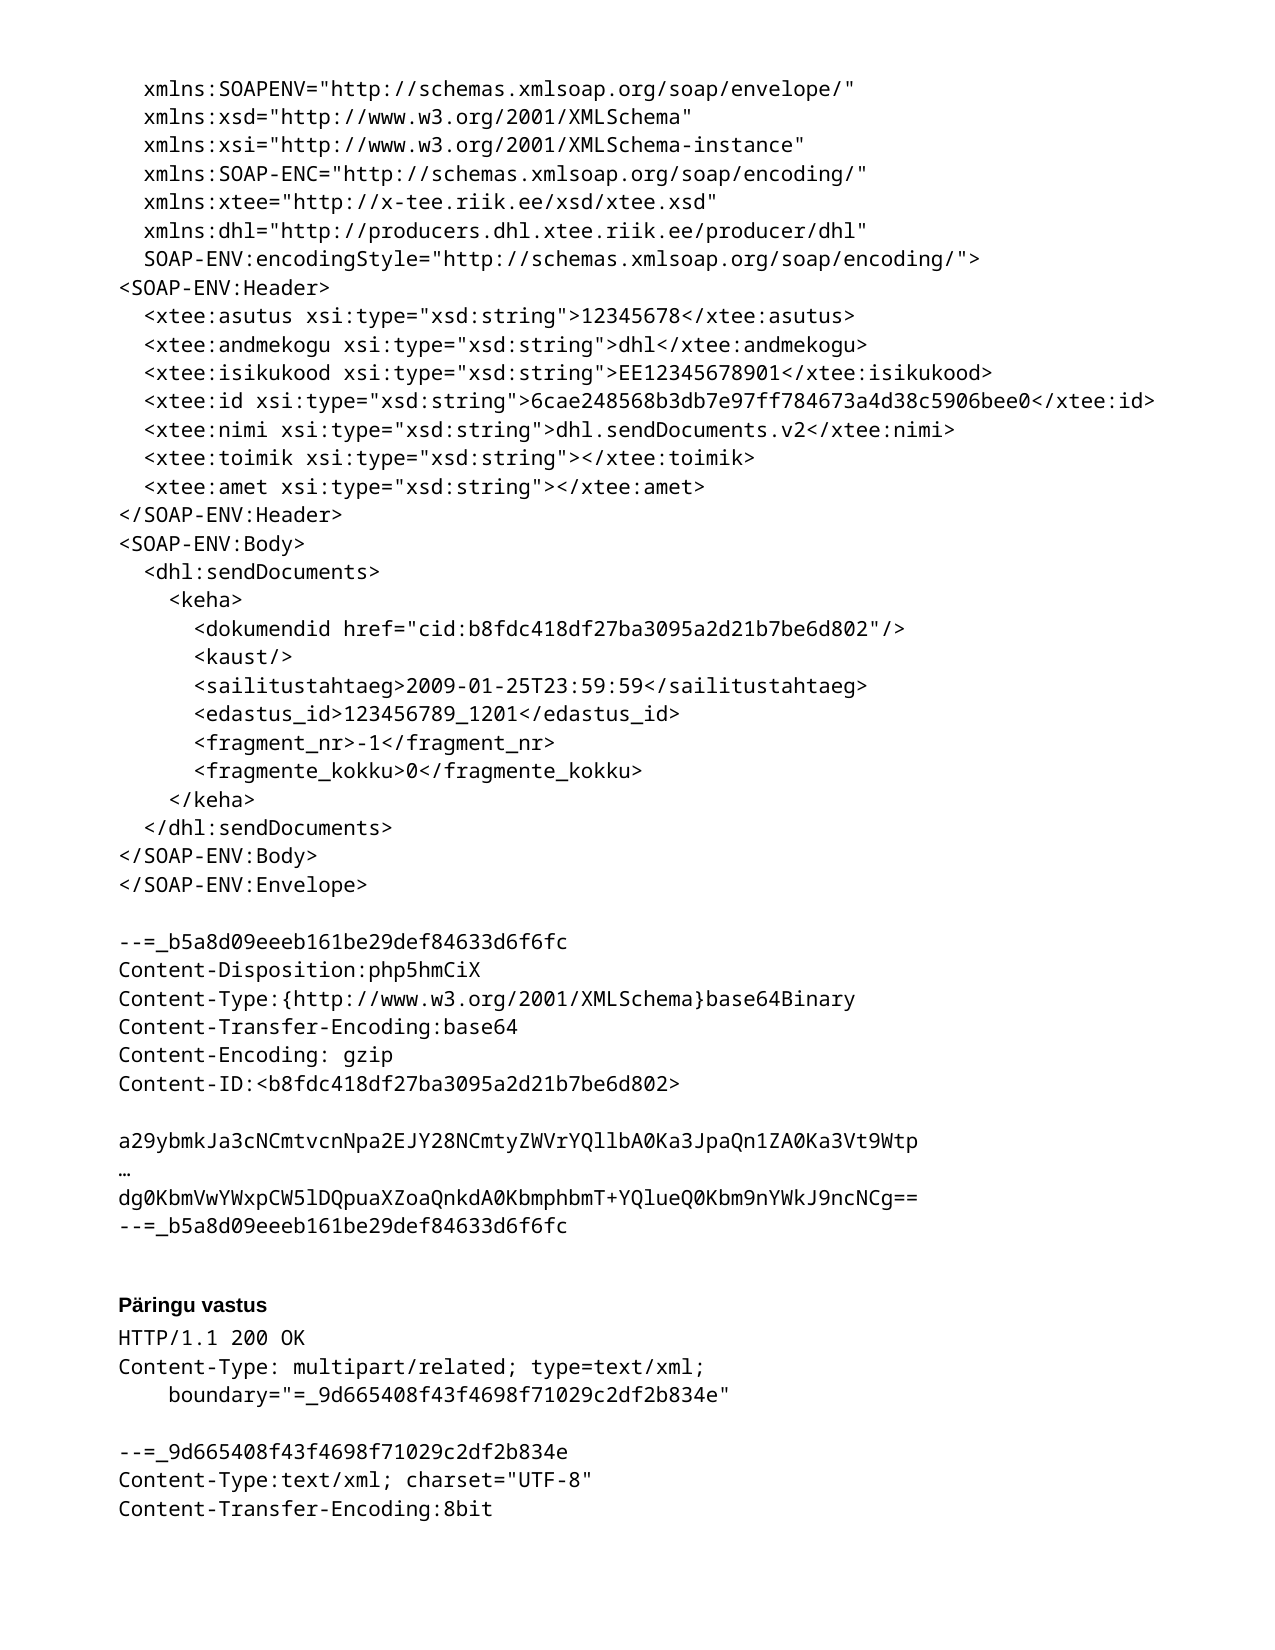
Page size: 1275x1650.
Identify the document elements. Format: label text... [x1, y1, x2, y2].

text xmlns:SOAPENV="http://schemas.xmlsoap.org/soap/envelope/" [118, 74, 1157, 102]
text <xtee:andmekogu xsi:type="xsd:string">dhl</xtee:andmekogu> [118, 330, 1157, 358]
text <fragment_nr>-1</fragment_nr> [118, 728, 1157, 756]
text <xtee:nimi xsi:type="xsd:string">dhl.sendDocuments.v2</xtee:nimi> [118, 415, 1157, 443]
text --=_9d665408f43f4698f71029c2df2b834e [118, 1437, 1157, 1466]
text Content-Encoding: gzip [118, 1041, 1157, 1069]
text </dhl:sendDocuments> [118, 813, 1157, 842]
text <xtee:amet xsi:type="xsd:string"></xtee:amet> [118, 472, 1157, 500]
text xmlns:xsd="http://www.w3.org/2001/XMLSchema" [118, 102, 1157, 131]
text <kaust/> [118, 642, 1157, 671]
text xmlns:xsi="http://www.w3.org/2001/XMLSchema-instance" [118, 131, 1157, 159]
text <SOAP-ENV:Header> [118, 273, 1157, 301]
text xmlns:SOAP-ENC="http://schemas.xmlsoap.org/soap/encoding/" [118, 159, 1157, 187]
text Content-Disposition:php5hmCiX [118, 955, 1157, 984]
text </keha> [118, 785, 1157, 813]
text Content-Transfer-Encoding:8bit [118, 1494, 1157, 1522]
text <xtee:toimik xsi:type="xsd:string"></xtee:toimik> [118, 443, 1157, 472]
text </SOAP-ENV:Envelope> [118, 870, 1157, 898]
text <edastus_id>123456789_1201</edastus_id> [118, 699, 1157, 728]
text boundary="=_9d665408f43f4698f71029c2df2b834e" [118, 1380, 1157, 1409]
text … [118, 1154, 1157, 1183]
text --=_b5a8d09eeeb161be29def84633d6f6fc [118, 1211, 1157, 1240]
text Content-Type:{http://www.w3.org/2001/XMLSchema}base64Binary [118, 984, 1157, 1012]
text Content-ID:<b8fdc418df27ba3095a2d21b7be6d802> [118, 1069, 1157, 1097]
text Content-Transfer-Encoding:base64 [118, 1012, 1157, 1041]
subtitle Päringu vastus [118, 1293, 1157, 1317]
text SOAP-ENV:encodingStyle="http://schemas.xmlsoap.org/soap/encoding/"> [118, 244, 1157, 273]
text <sailitustahtaeg>2009-01-25T23:59:59</sailitustahtaeg> [118, 671, 1157, 699]
text <xtee:asutus xsi:type="xsd:string">12345678</xtee:asutus> [118, 301, 1157, 330]
text --=_b5a8d09eeeb161be29def84633d6f6fc [118, 927, 1157, 955]
text </SOAP-ENV:Header> [118, 500, 1157, 529]
text Content-Type:text/xml; charset="UTF-8" [118, 1466, 1157, 1494]
text <xtee:id xsi:type="xsd:string">6cae248568b3db7e97ff784673a4d38c5906bee0</xtee:id> [118, 387, 1157, 415]
text <xtee:isikukood xsi:type="xsd:string">EE12345678901</xtee:isikukood> [118, 358, 1157, 387]
text <keha> [118, 586, 1157, 614]
text <fragmente_kokku>0</fragmente_kokku> [118, 756, 1157, 785]
text </SOAP-ENV:Body> [118, 842, 1157, 870]
text <dhl:sendDocuments> [118, 557, 1157, 586]
text HTTP/1.1 200 OK [118, 1323, 1157, 1352]
text a29ybmkJa3cNCmtvcnNpa2EJY28NCmtyZWVrYQllbA0Ka3JpaQn1ZA0Ka3Vt9Wtp [118, 1126, 1157, 1154]
text Content-Type: multipart/related; type=text/xml; [118, 1352, 1157, 1380]
text xmlns:xtee="http://x-tee.riik.ee/xsd/xtee.xsd" [118, 187, 1157, 216]
text xmlns:dhl="http://producers.dhl.xtee.riik.ee/producer/dhl" [118, 216, 1157, 244]
text <dokumendid href="cid:b8fdc418df27ba3095a2d21b7be6d802"/> [118, 614, 1157, 642]
text <SOAP-ENV:Body> [118, 529, 1157, 557]
text dg0KbmVwYWxpCW5lDQpuaXZoaQnkdA0KbmphbmT+YQlueQ0Kbm9nYWkJ9ncNCg== [118, 1183, 1157, 1211]
